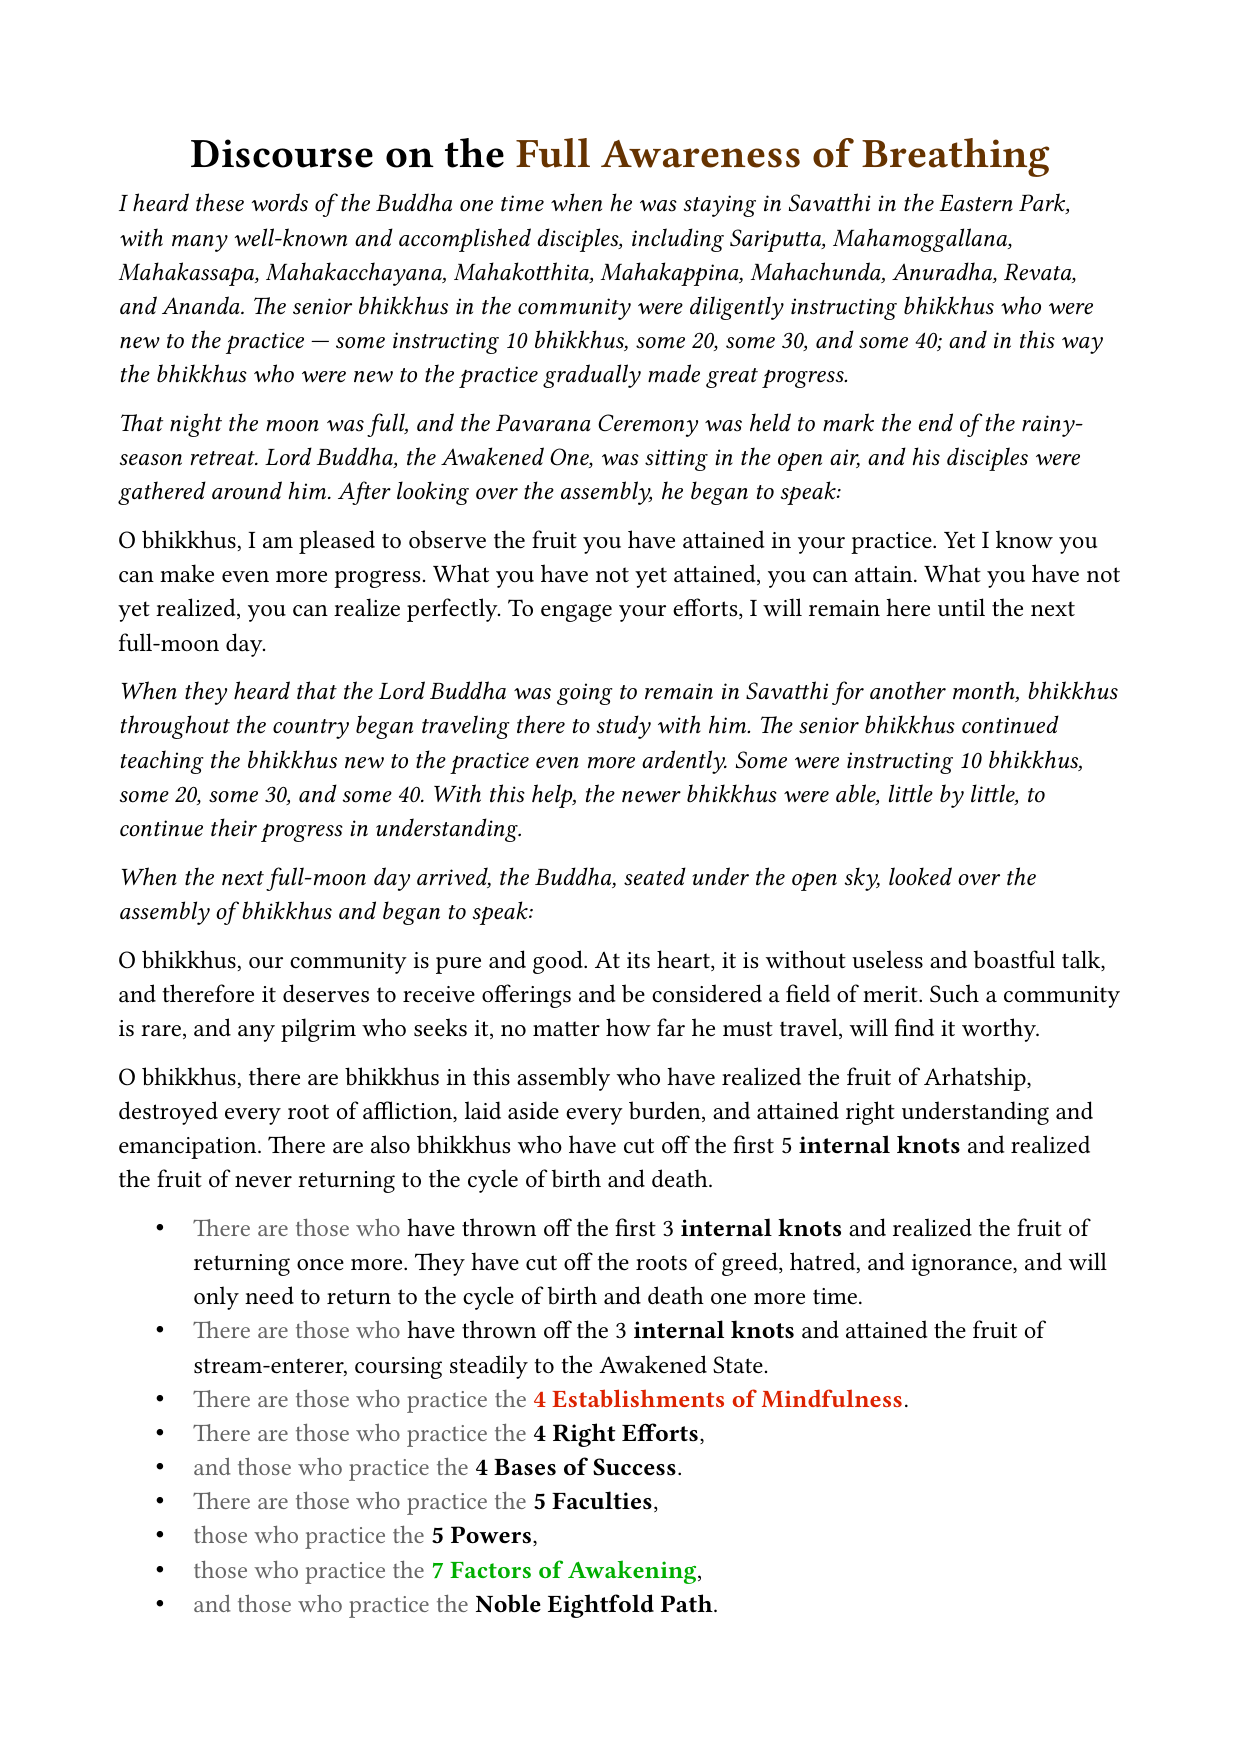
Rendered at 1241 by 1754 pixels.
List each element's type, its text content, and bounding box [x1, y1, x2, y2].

list those who practice the 5 Powers, [156, 1521, 1122, 1550]
list and those who practice the 4 Bases of Success. [156, 1453, 1122, 1482]
text When they heard that the Lord Buddha was going to remain in Savatthi for another month, bhikkhus throughout the country began traveling there to study with him. The senior bhikkhus continued teaching the bhikkhus new to the practice even more ardently. Some were instructing 10 bhikkhus, some 20, some 30, and some 40. With this help, the newer bhikkhus were able, little by little, to continue their progress in understanding. [118, 677, 1122, 842]
text When the next full-moon day arrived, the Buddha, seated under the open sky, looked over the assembly of bhikkhus and began to speak: [118, 863, 1122, 925]
list There are those who have thrown off the first 3 internal knots and realized the fruit of returning once more. They have cut off the roots of greed, hatred, and ignorance, and will only need to return to the cycle of birth and death one more time. [156, 1214, 1122, 1311]
text O bhikkhus, there are bhikkhus in this assembly who have realized the fruit of Arhatship, destroyed every root of affliction, laid aside every burden, and attained right understanding and emancipation. There are also bhikkhus who have cut off the first 5 internal knots and realized the fruit of never returning to the cycle of birth and death. [118, 1063, 1122, 1194]
list There are those who practice the 4 Right Efforts, [156, 1419, 1122, 1447]
list There are those who have thrown off the 3 internal knots and attained the fruit of stream-enterer, coursing steadily to the Awakened State. [156, 1316, 1122, 1379]
text O bhikkhus, I am pleased to observe the fruit you have attained in your practice. Yet I know you can make even more progress. What you have not yet attained, you can attain. What you have not yet realized, you can realize perfectly. To engage your efforts, I will remain here until the next full-moon day. [118, 526, 1122, 657]
list those who practice the 7 Factors of Awakening, [156, 1556, 1122, 1584]
text O bhikkhus, our community is pure and good. At its heart, it is without useless and boastful talk, and therefore it deserves to receive offerings and be considered a field of merit. Such a community is rare, and any pilgrim who seeks it, no matter how far he must travel, will find it worthy. [118, 946, 1122, 1042]
subtitle Discourse on the Full Awareness of Breathing [118, 130, 1122, 177]
list There are those who practice the 5 Faculties, [156, 1487, 1122, 1516]
list There are those who practice the 4 Establishments of Mindfulness. [156, 1385, 1122, 1413]
list and those who practice the Noble Eightfold Path. [156, 1590, 1122, 1618]
text I heard these words of the Buddha one time when he was staying in Savatthi in the Eastern Park, with many well-known and accomplished disciples, including Sariputta, Mahamoggallana, Mahakassapa, Mahakacchayana, Mahakotthita, Mahakappina, Mahachunda, Anuradha, Revata, and Ananda. The senior bhikkhus in the community were diligently instructing bhikkhus who were new to the practice — some instructing 10 bhikkhus, some 20, some 30, and some 40; and in this way the bhikkhus who were new to the practice gradually made great progress. [118, 189, 1122, 389]
text That night the moon was full, and the Pavarana Ceremony was held to mark the end of the rainy-season retreat. Lord Buddha, the Awakened One, was sitting in the open air, and his disciples were gathered around him. After looking over the assembly, he began to speak: [118, 409, 1122, 506]
